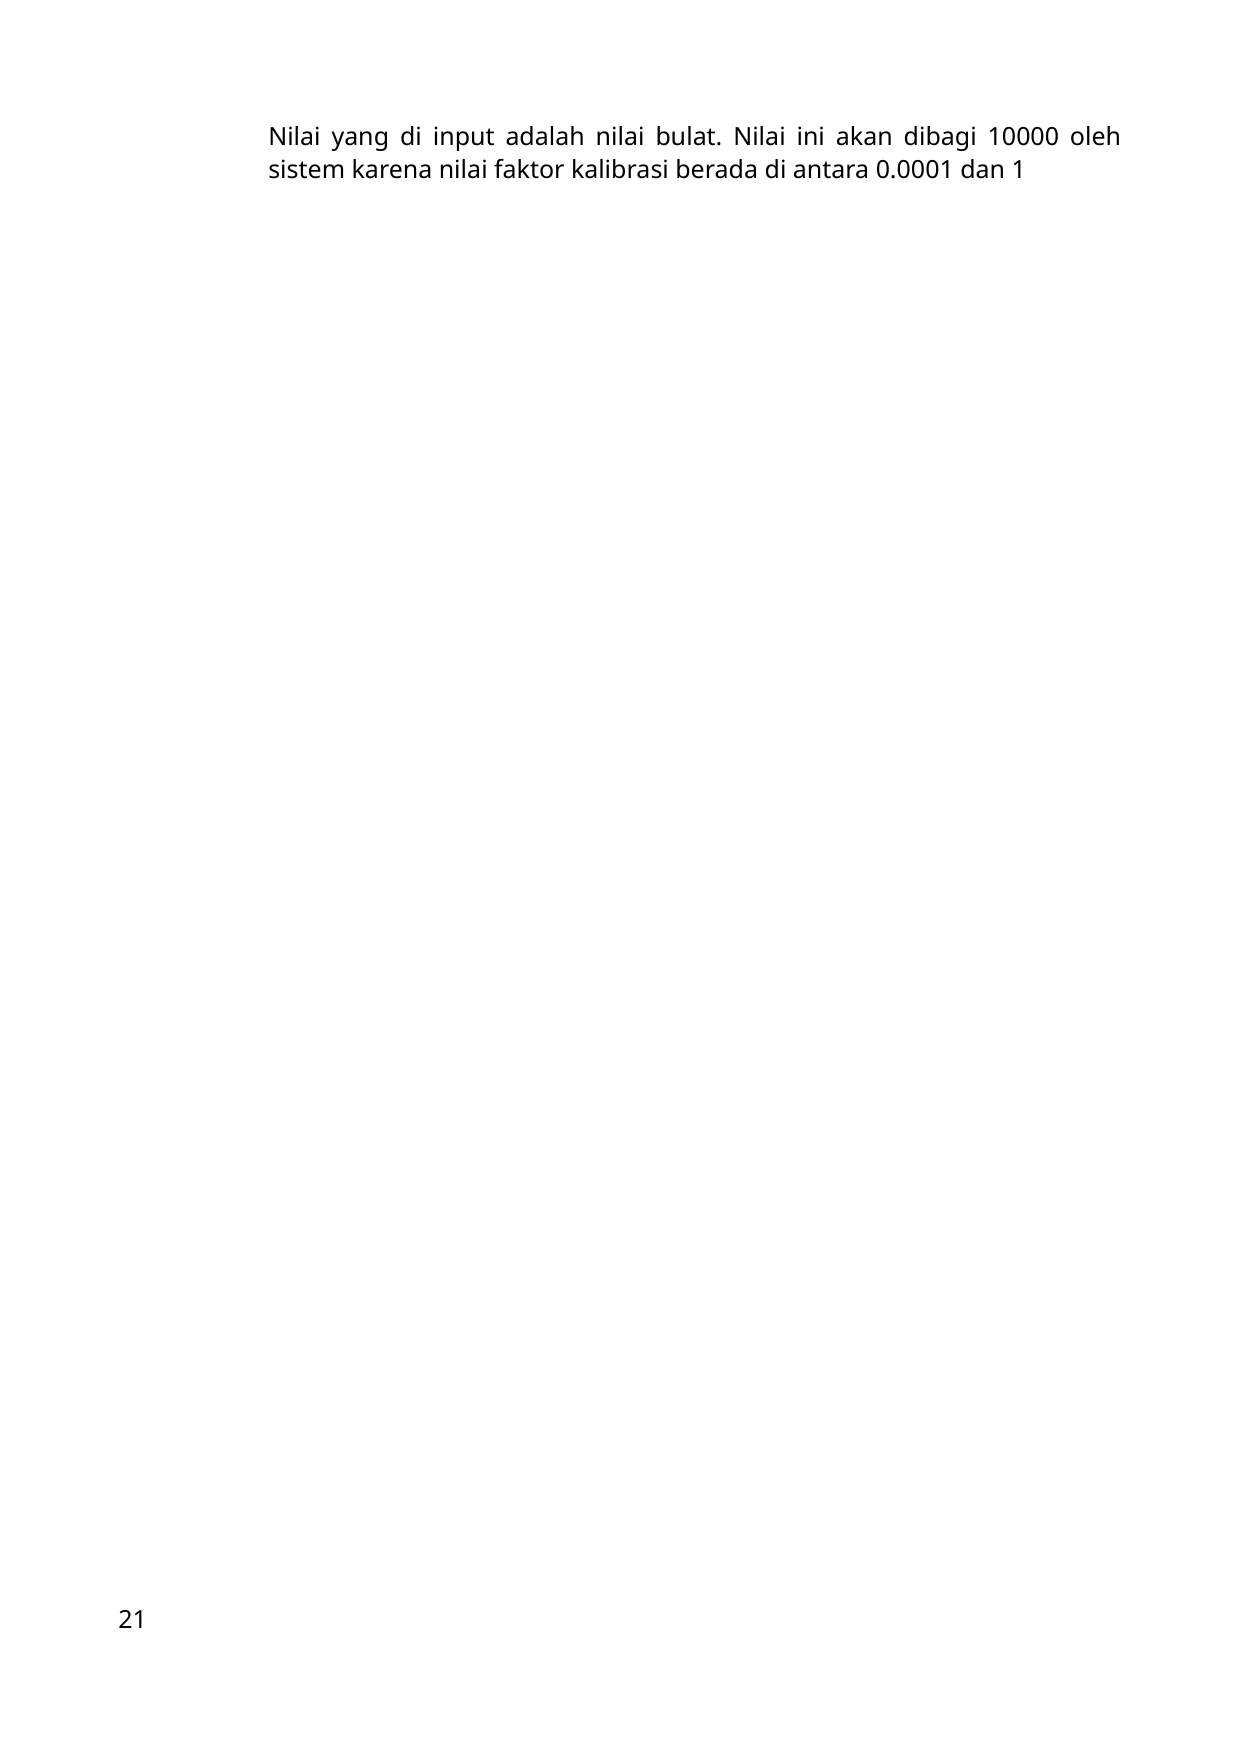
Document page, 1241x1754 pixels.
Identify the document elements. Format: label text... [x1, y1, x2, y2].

list Nilai yang di input adalah nilai bulat. Nilai ini akan dibagi 10000 oleh sistem karena nilai faktor kalibrasi berada di antara 0.0001 dan 1 [231, 118, 1122, 186]
